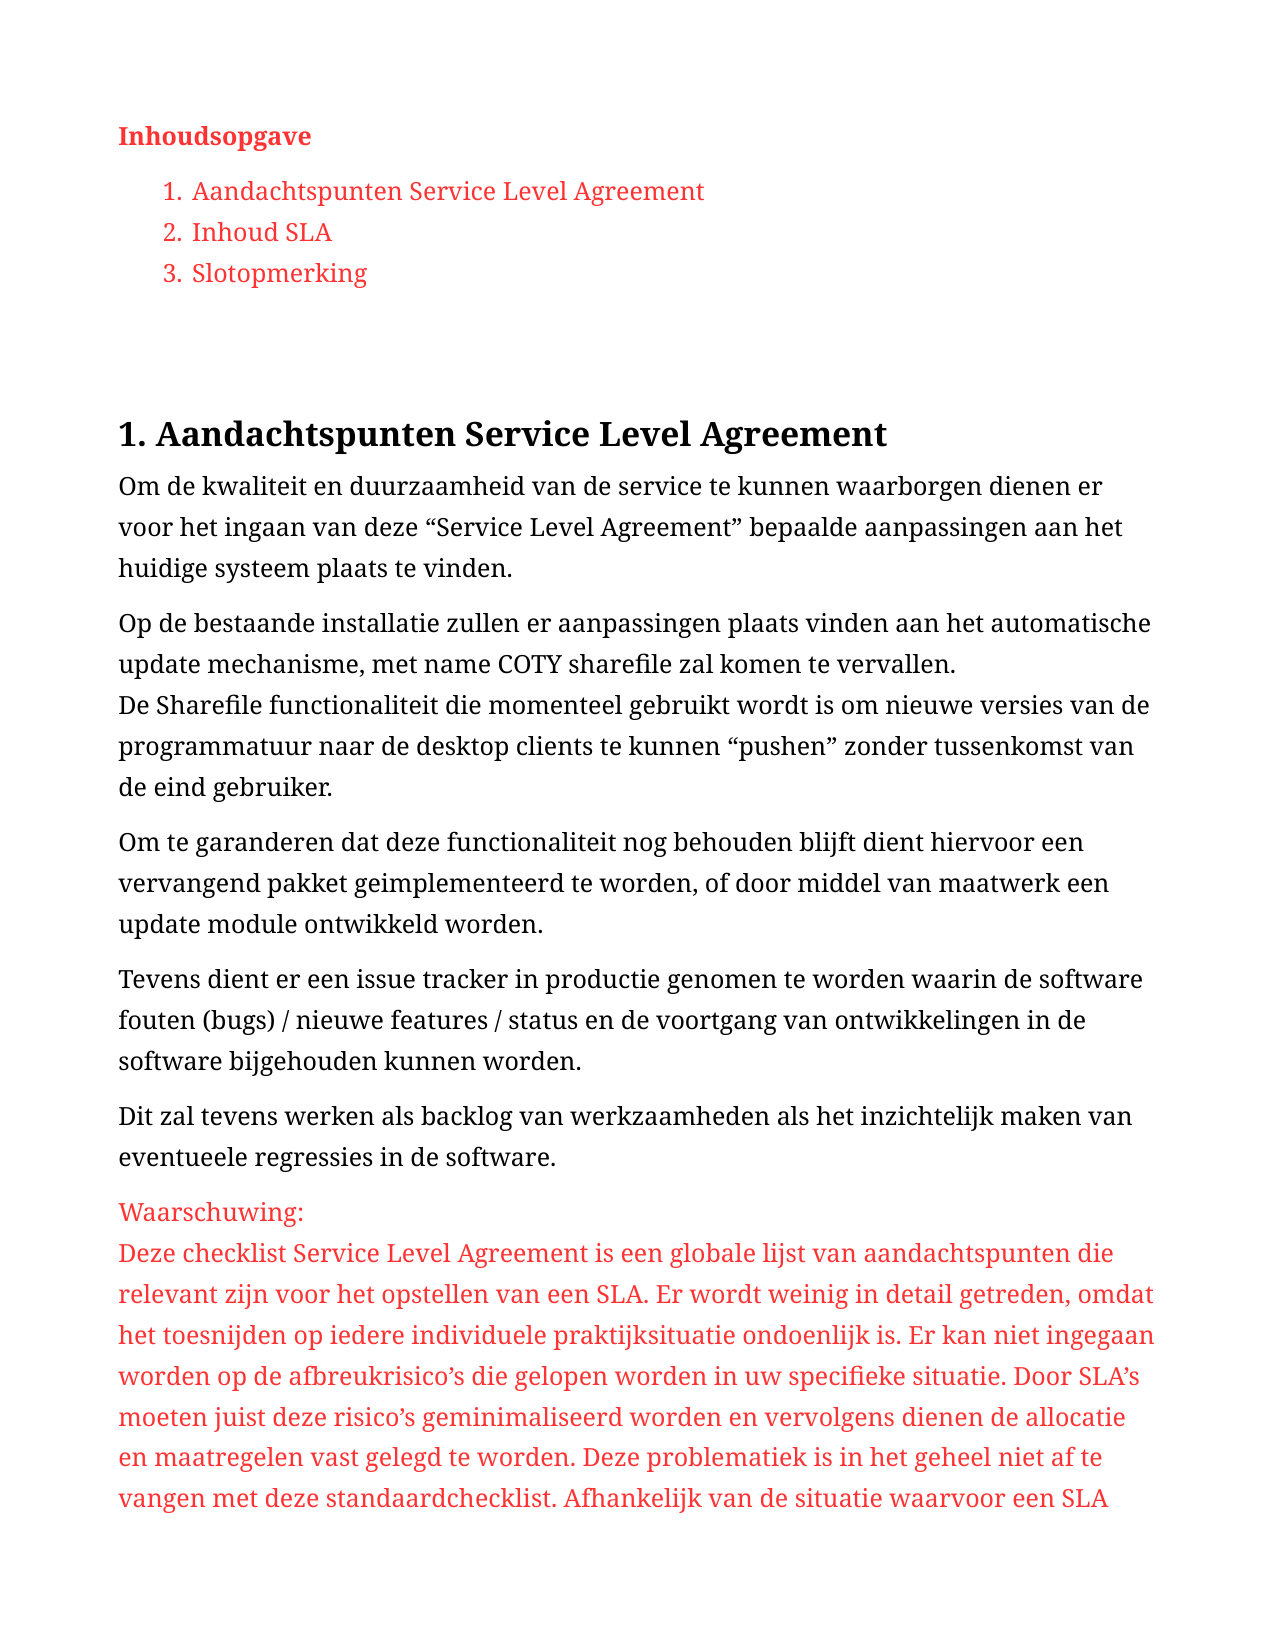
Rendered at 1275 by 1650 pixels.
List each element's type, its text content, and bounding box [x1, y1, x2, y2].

text Om te garanderen dat deze functionaliteit nog behouden blijft dient hiervoor een vervangend pakket geimplementeerd te worden, of door middel van maatwerk een update module ontwikkeld worden. [118, 824, 1157, 940]
text Dit zal tevens werken als backlog van werkzaamheden als het inzichtelijk maken van eventueele regressies in de software. [118, 1099, 1157, 1174]
list Inhoud SLA [162, 214, 1157, 248]
list Aandachtspunten Service Level Agreement [162, 173, 1157, 208]
text Tevens dient er een issue tracker in productie genomen te worden waarin de software fouten (bugs) / nieuwe features / status en de voortgang van ontwikkelingen in de software bijgehouden kunnen worden. [118, 962, 1157, 1077]
subtitle 1. Aandachtspunten Service Level Agreement [118, 411, 1157, 456]
text Op de bestaande installatie zullen er aanpassingen plaats vinden aan het automatische update mechanisme, met name COTY sharefile zal komen te vervallen. De Sharefile functionaliteit die momenteel gebruikt wordt is om nieuwe versies van de programmatuur naar de desktop clients te kunnen “pushen” zonder tussenkomst van de eind gebruiker. [118, 606, 1157, 803]
text Om de kwaliteit en duurzaamheid van de service te kunnen waarborgen dienen er voor het ingaan van deze “Service Level Agreement” bepaalde aanpassingen aan het huidige systeem plaats te vinden. [118, 469, 1157, 584]
list Slotopmerking [162, 255, 1157, 289]
text Inhoudsopgave [118, 118, 1157, 152]
text Waarschuwing: Deze checklist Service Level Agreement is een globale lijst van aandachtspunten die relevant zijn voor het opstellen van een SLA. Er wordt weinig in detail getreden, omdat het toesnijden op iedere individuele praktijksituatie ondoenlijk is. Er kan niet ingegaan worden op de afbreukrisico’s die gelopen worden in uw specifieke situatie. Door SLA’s moeten juist deze risico’s geminimaliseerd worden en vervolgens dienen de allocatie en maatregelen vast gelegd te worden. Deze problematiek is in het geheel niet af te vangen met deze standaardchecklist. Afhankelijk van de situatie waarvoor een SLA [118, 1195, 1157, 1515]
